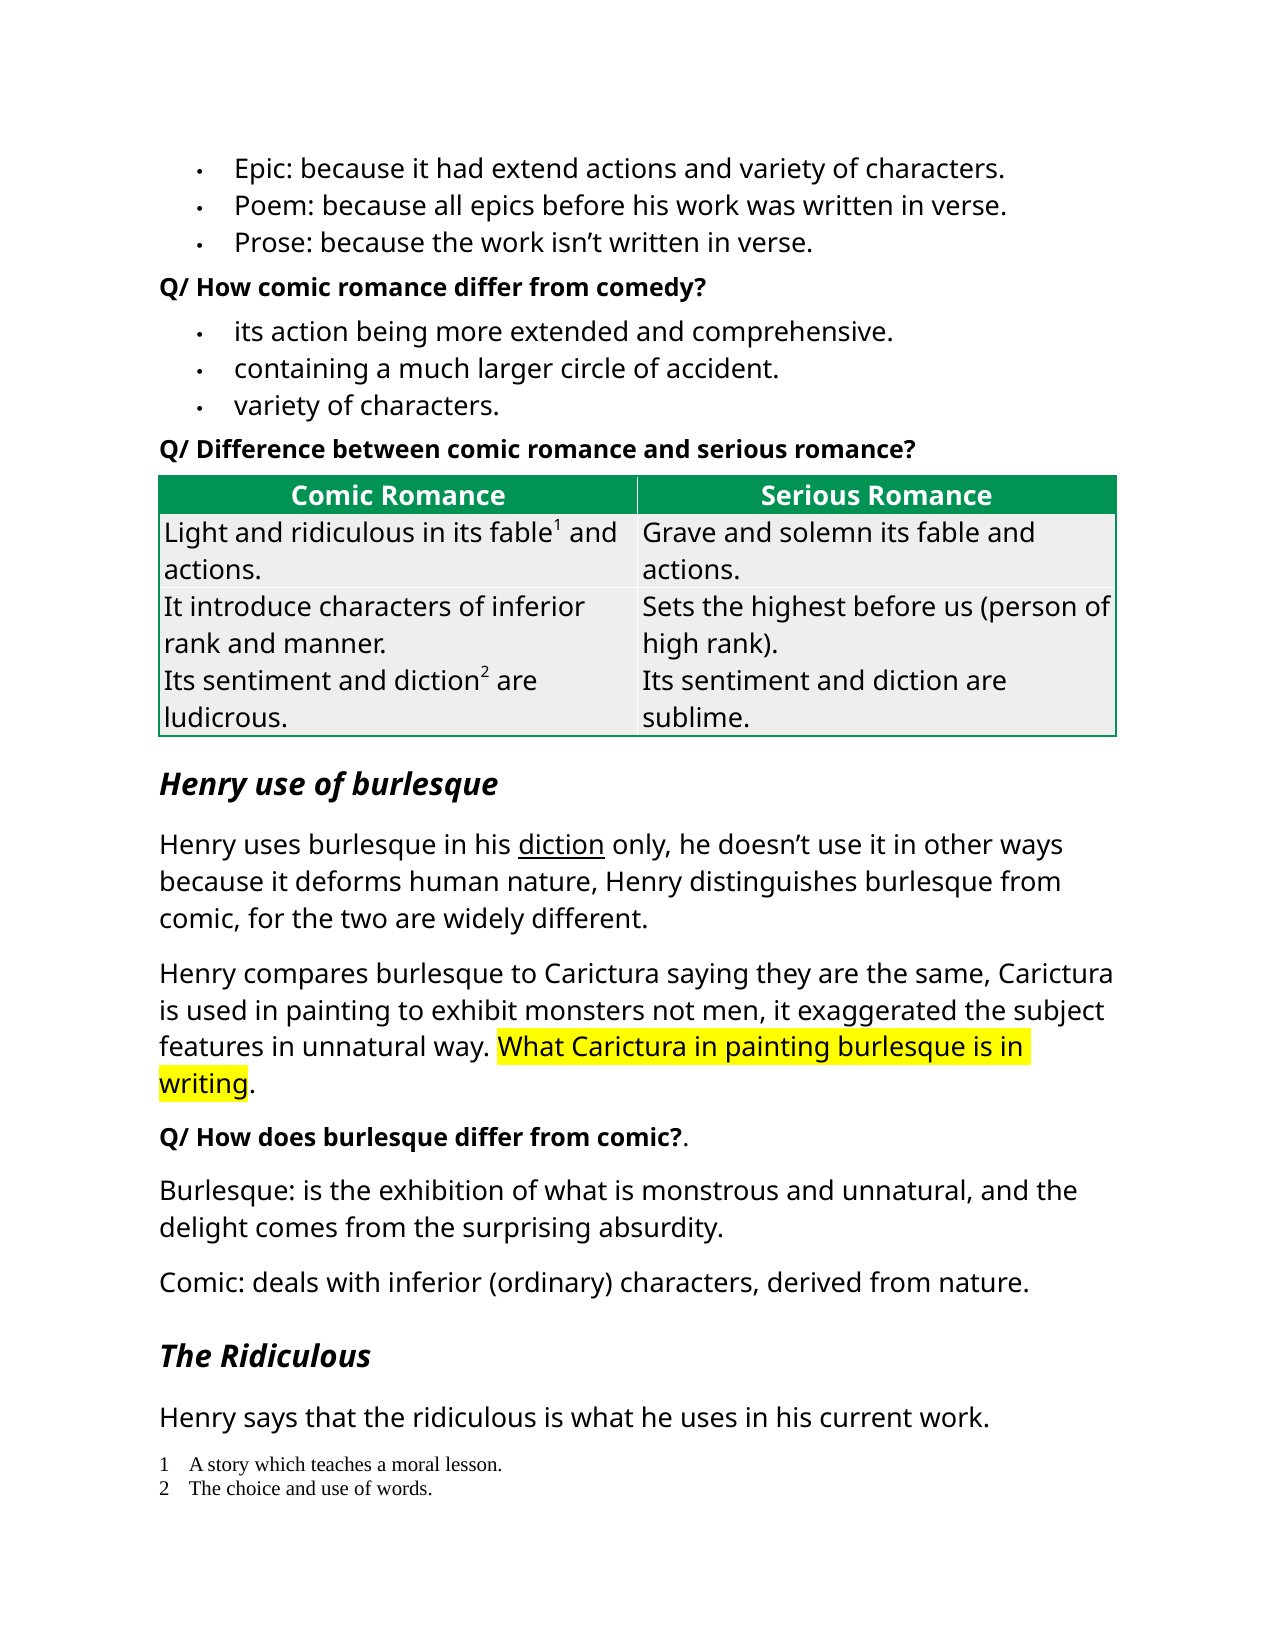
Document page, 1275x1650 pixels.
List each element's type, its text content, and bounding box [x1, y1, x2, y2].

text Comic: deals with inferior (ordinary) characters, derived from nature. [159, 1263, 1116, 1300]
table_header Serious Romance [638, 477, 1115, 514]
table_cell Its sentiment and diction are ludicrous. [160, 661, 637, 735]
list Poem: because all epics before his work was written in verse. [196, 187, 1116, 224]
list Epic: because it had extend actions and variety of characters. [196, 150, 1116, 187]
text Henry uses burlesque in his diction only, he doesn’t use it in other ways because it deforms human nature, Henry distinguishes burlesque from comic, for the two are widely different. [159, 826, 1116, 936]
text Henry compares burlesque to Carictura saying they are the same, Carictura is used in painting to exhibit monsters not men, it exaggerated the subject features in unnatural way. What Carictura in painting burlesque is in writing. [159, 954, 1116, 1102]
table_header Comic Romance [160, 477, 637, 514]
list variety of characters. [196, 386, 1116, 423]
subtitle Henry use of burlesque [159, 761, 1116, 804]
table_cell Light and ridiculous in its fable and actions. [160, 514, 637, 587]
list Prose: because the work isn’t written in verse. [196, 224, 1116, 261]
table_cell Grave and solemn its fable and actions. [638, 514, 1115, 587]
table_cell Its sentiment and diction are sublime. [638, 661, 1115, 735]
text Burlesque: is the exhibition of what is monstrous and unnatural, and the delight comes from the surprising absurdity. [159, 1171, 1116, 1245]
text Henry says that the ridiculous is what he uses in his current work. [159, 1398, 1116, 1435]
list containing a much larger circle of accident. [196, 349, 1116, 386]
table_cell It introduce characters of inferior rank and manner. [160, 588, 637, 661]
text Q/ Difference between comic romance and serious romance? [159, 432, 1116, 466]
list its action being more extended and comprehensive. [196, 313, 1116, 349]
text Q/ How does burlesque differ from comic?. [159, 1119, 1116, 1153]
subtitle The Ridiculous [159, 1334, 1116, 1377]
text Q/ How comic romance differ from comedy? [159, 269, 1116, 304]
table_cell Sets the highest before us (person of high rank). [638, 588, 1115, 661]
